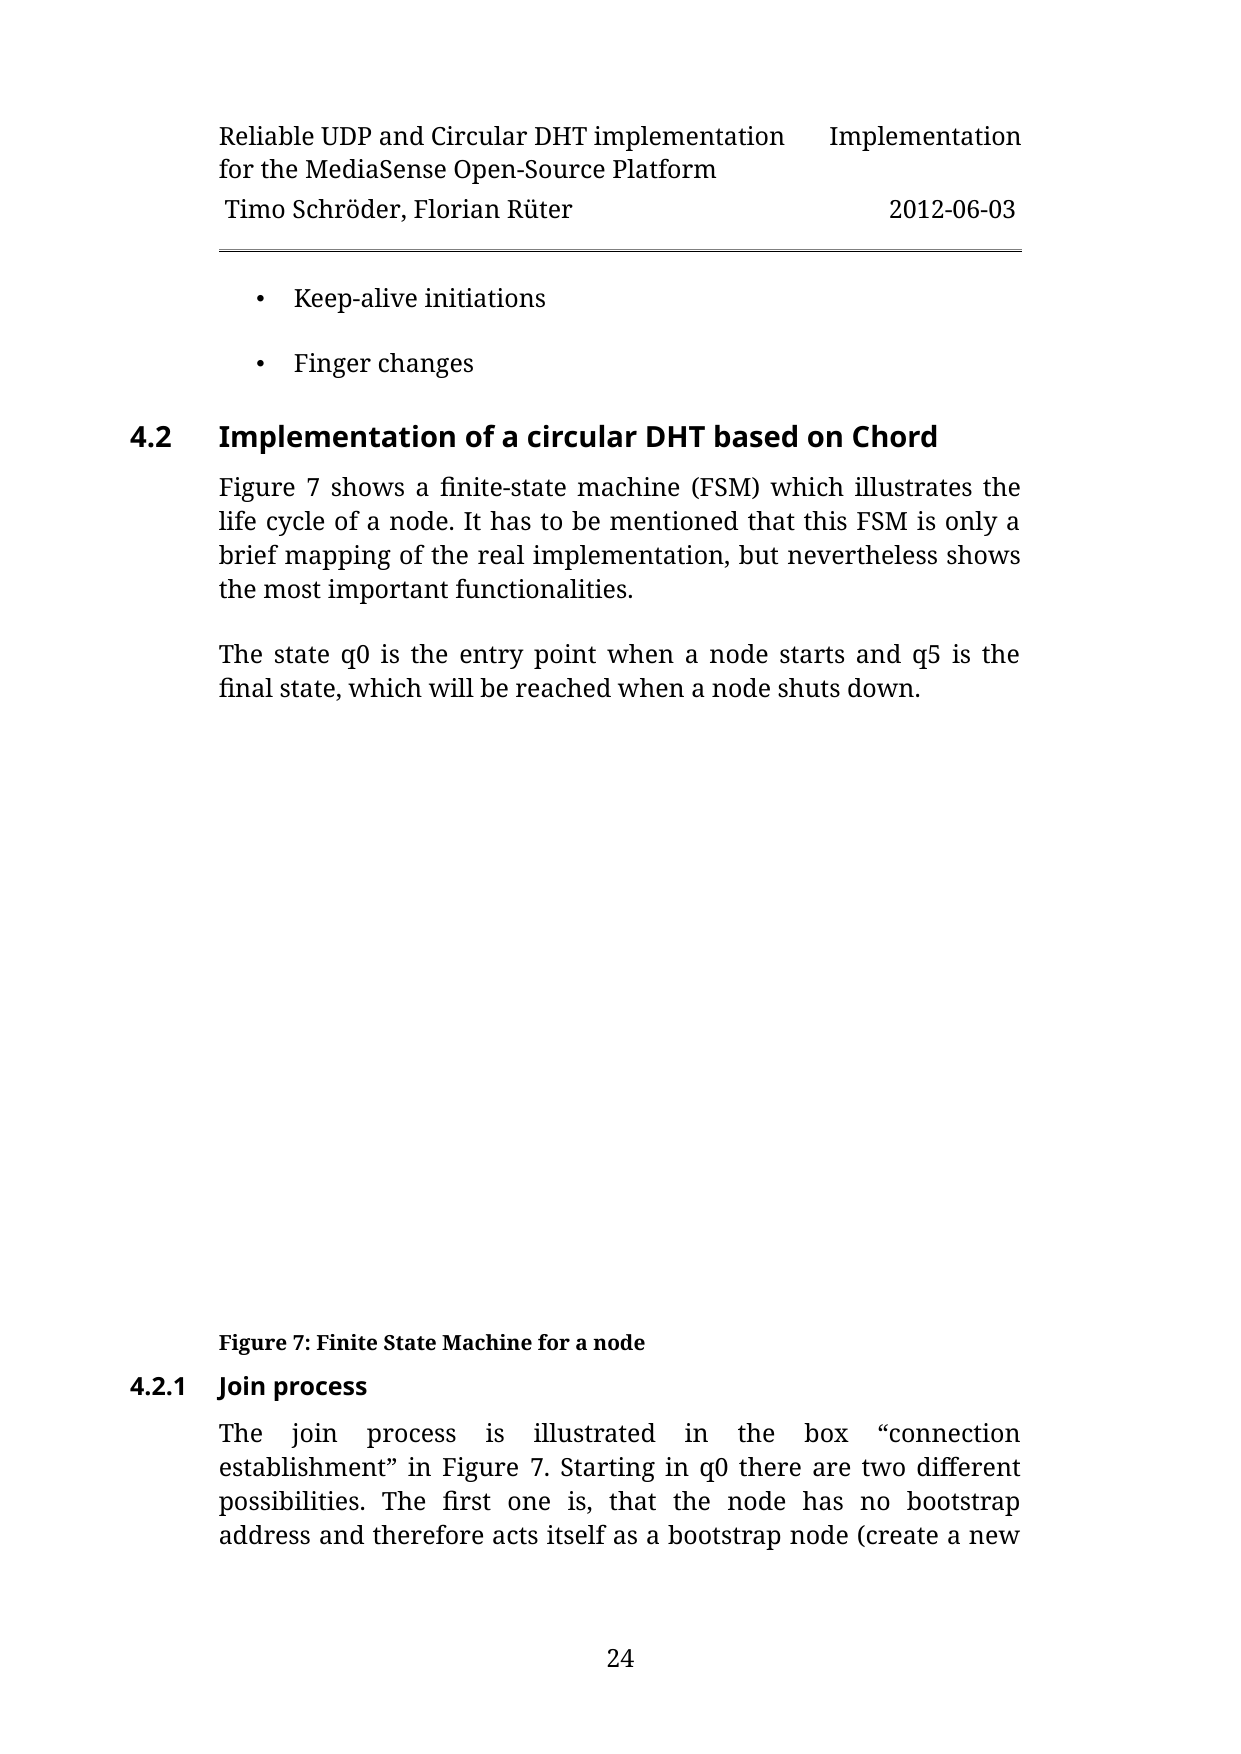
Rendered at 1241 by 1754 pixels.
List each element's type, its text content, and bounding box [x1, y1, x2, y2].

text Figure 7: Finite State Machine for a node [218, 742, 1017, 1356]
list Keep-alive initiations [256, 281, 1022, 315]
text The state q0 is the entry point when a node starts and q5 is the final state, which will be reached when a node shuts down. [218, 636, 1022, 704]
list Finger changes [256, 346, 1022, 379]
subtitle Implementation of a circular DHT based on Chord [130, 417, 1022, 456]
text The join process is illustrated in the box “connection establishment” in Figure 7. Starting in q0 there are two different possibilities. The first one is, that the node has no bootstrap address and therefore acts itself as a bootstrap node (create a new [218, 1416, 1022, 1552]
text Figure 7 shows a finite-state machine (FSM) which illustrates the life cycle of a node. It has to be mentioned that this FSM is only a brief mapping of the real implementation, but nevertheless shows the most important functionalities. [218, 469, 1022, 606]
subtitle Join process [130, 1369, 1022, 1403]
